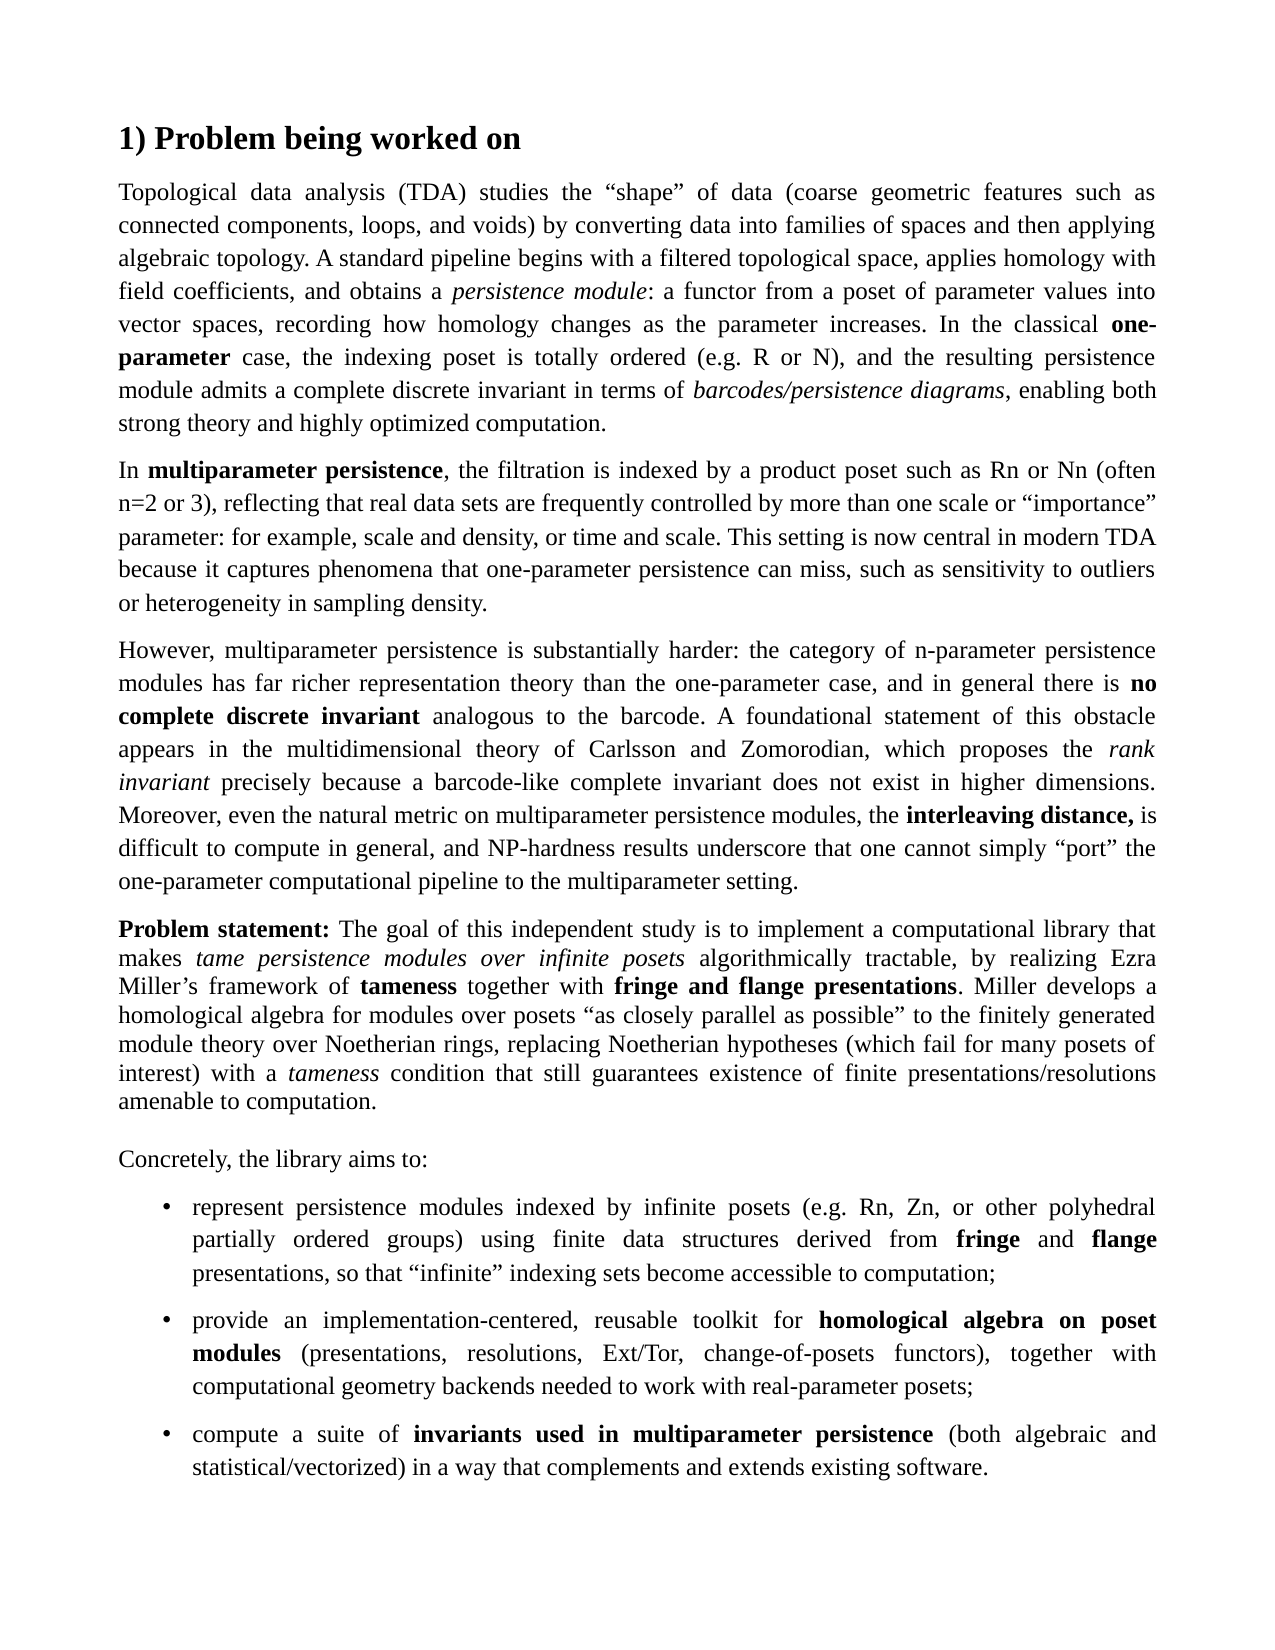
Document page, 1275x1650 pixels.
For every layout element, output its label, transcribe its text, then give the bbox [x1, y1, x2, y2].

list provide an implementation-centered, reusable toolkit for homological algebra on poset modules (presentations, resolutions, Ext/Tor, change-of-posets functors), together with computational geometry backends needed to work with real-parameter posets; [162, 1305, 1157, 1400]
text Topological data analysis (TDA) studies the “shape” of data (coarse geometric features such as connected components, loops, and voids) by converting data into families of spaces and then applying algebraic topology. A standard pipeline begins with a filtered topological space, applies homology with field coefficients, and obtains a persistence module: a functor from a poset of parameter values into vector spaces, recording how homology changes as the parameter increases. In the classical one-parameter case, the indexing poset is totally ordered (e.g. R or N), and the resulting persistence module admits a complete discrete invariant in terms of barcodes/persistence diagrams, enabling both strong theory and highly optimized computation. [118, 177, 1157, 437]
text Problem statement: The goal of this independent study is to implement a computational library that makes tame persistence modules over infinite posets algorithmically tractable, by realizing Ezra Miller’s framework of tameness together with fringe and flange presentations. Miller develops a homological algebra for modules over posets “as closely parallel as possible” to the finitely generated module theory over Noetherian rings, replacing Noetherian hypotheses (which fail for many posets of interest) with a tameness condition that still guarantees existence of finite presentations/resolutions amenable to computation. [118, 914, 1157, 1115]
list compute a suite of invariants used in multiparameter persistence (both algebraic and statistical/vectorized) in a way that complements and extends existing software. [162, 1419, 1157, 1481]
text Concretely, the library aims to: [118, 1144, 1157, 1173]
list represent persistence modules indexed by infinite posets (e.g. Rn, Zn, or other polyhedral partially ordered groups) using finite data structures derived from fringe and flange presentations, so that “infinite” indexing sets become accessible to computation; [162, 1192, 1157, 1286]
text 1) Problem being worked on [118, 118, 1157, 156]
text In multiparameter persistence, the filtration is indexed by a product poset such as Rn or Nn (often n=2 or 3), reflecting that real data sets are frequently controlled by more than one scale or “importance” parameter: for example, scale and density, or time and scale. This setting is now central in modern TDA because it captures phenomena that one-parameter persistence can miss, such as sensitivity to outliers or heterogeneity in sampling density. [118, 456, 1157, 616]
text However, multiparameter persistence is substantially harder: the category of n-parameter persistence modules has far richer representation theory than the one-parameter case, and in general there is no complete discrete invariant analogous to the barcode. A foundational statement of this obstacle appears in the multidimensional theory of Carlsson and Zomorodian, which proposes the rank invariant precisely because a barcode-like complete invariant does not exist in higher dimensions. Moreover, even the natural metric on multiparameter persistence modules, the interleaving distance, is difficult to compute in general, and NP-hardness results underscore that one cannot simply “port” the one-parameter computational pipeline to the multiparameter setting. [118, 635, 1157, 895]
